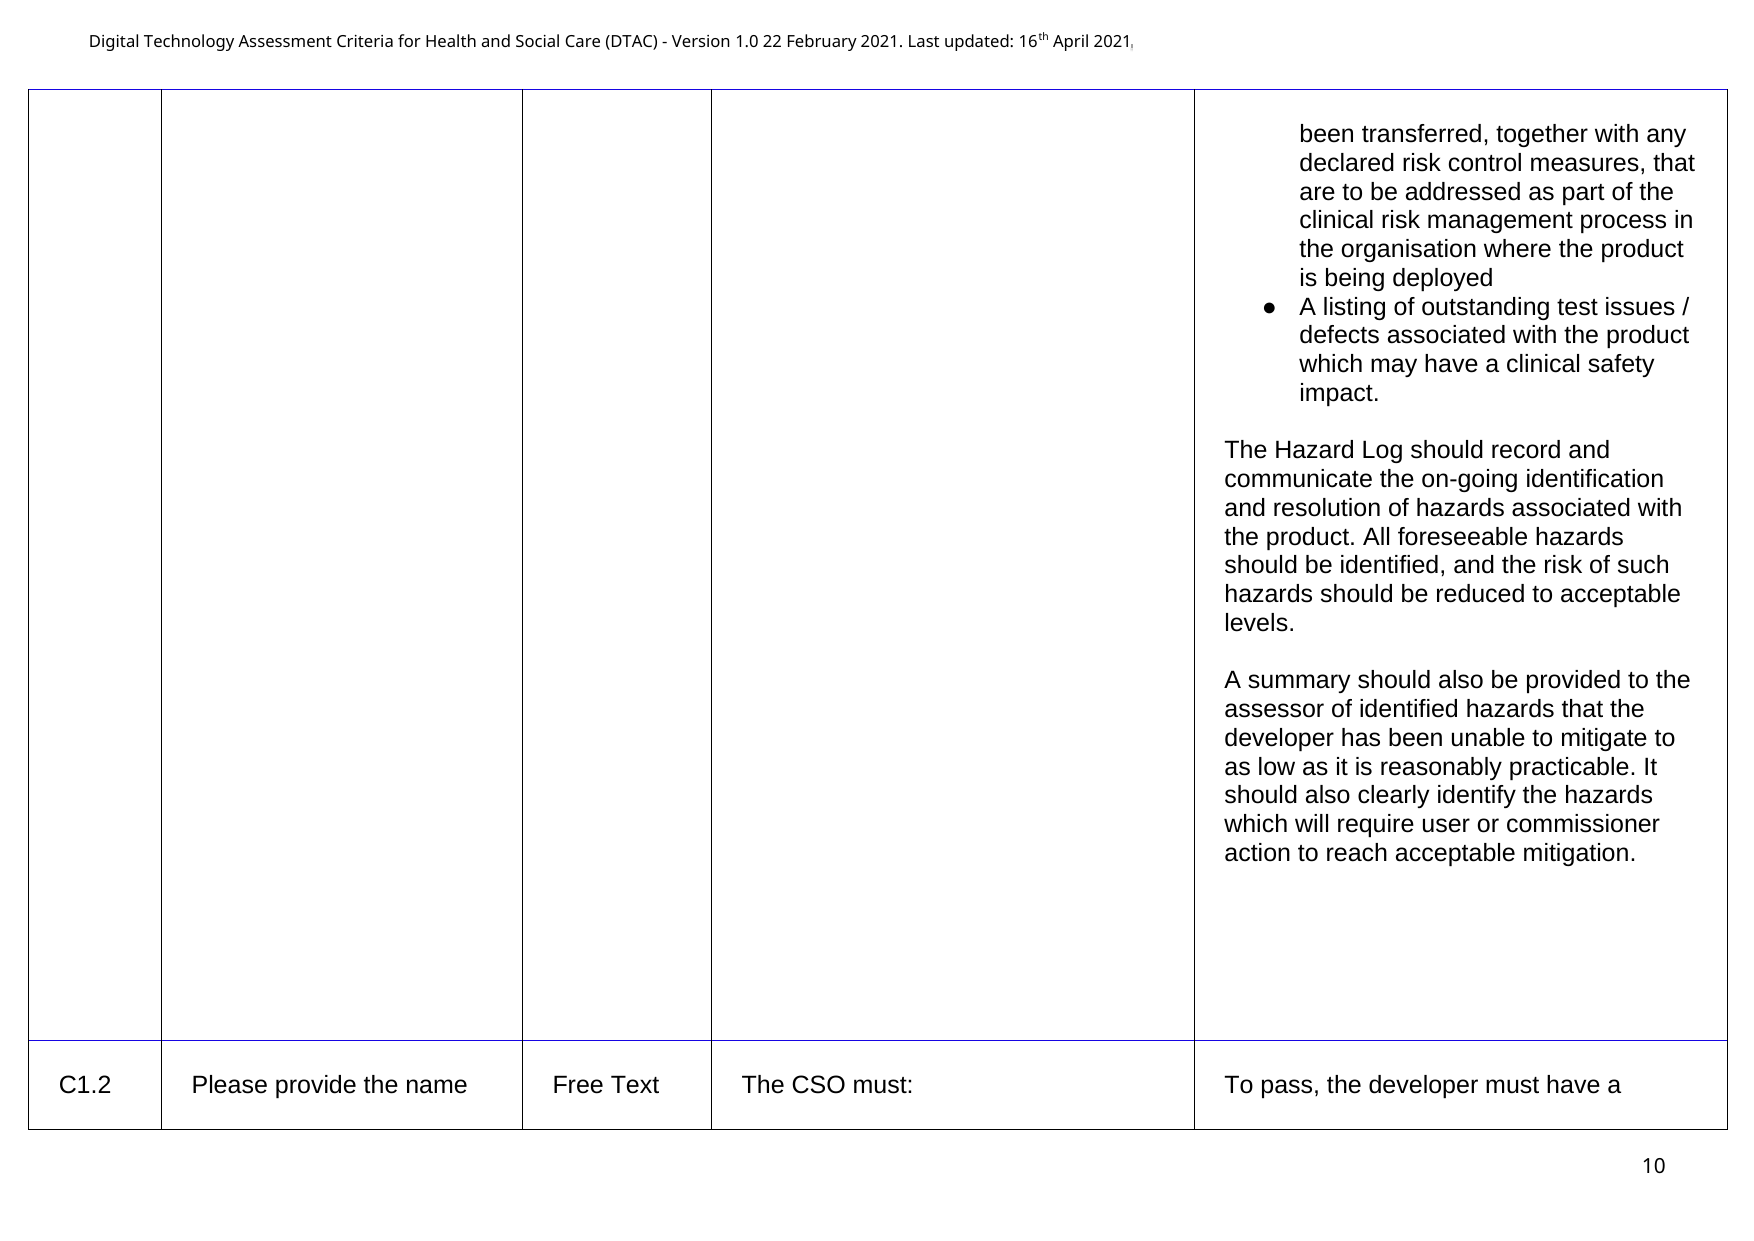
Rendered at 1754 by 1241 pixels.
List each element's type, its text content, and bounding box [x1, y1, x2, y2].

table_cell [523, 90, 711, 1040]
table_cell To pass, the developer must have a [1195, 1041, 1727, 1129]
table_cell Free Text [523, 1041, 711, 1129]
table_cell been transferred, together with any declared risk control measures, that are to be addressed as part of the clinical risk management process in the organisation where the product is being deployed A listing of outstanding test issues / defects associated with the product which may have a clinical safety impact. The Hazard Log should record and communicate the on-going identification and resolution of hazards associated with the product. All foreseeable hazards should be identified, and the risk of such hazards should be reduced to acceptable levels. A summary should also be provided to the assessor of identified hazards that the developer has been unable to mitigate to as low as it is reasonably practicable. It should also clearly identify the hazards which will require user or commissioner action to reach acceptable mitigation. [1195, 90, 1727, 1040]
table_cell [29, 90, 161, 1040]
table_cell [162, 90, 522, 1040]
table_cell C1.2 [29, 1041, 161, 1129]
table_cell The CSO must: Be a suitably qualified and experienced clinician Hold a current registration with an appropriate professional body relevant to their training and experience Be knowledgeable in risk management and its application to clinical domains Be suitably trained and qualified in risk management or have an understanding in principles of risk and safety as applied to Health IT Have completed appropriate training The work of the CSO can be undertaken by an outsourced third party. [712, 1041, 1194, 1129]
table_cell [712, 90, 1194, 1040]
table_cell Please provide the name [162, 1041, 522, 1129]
